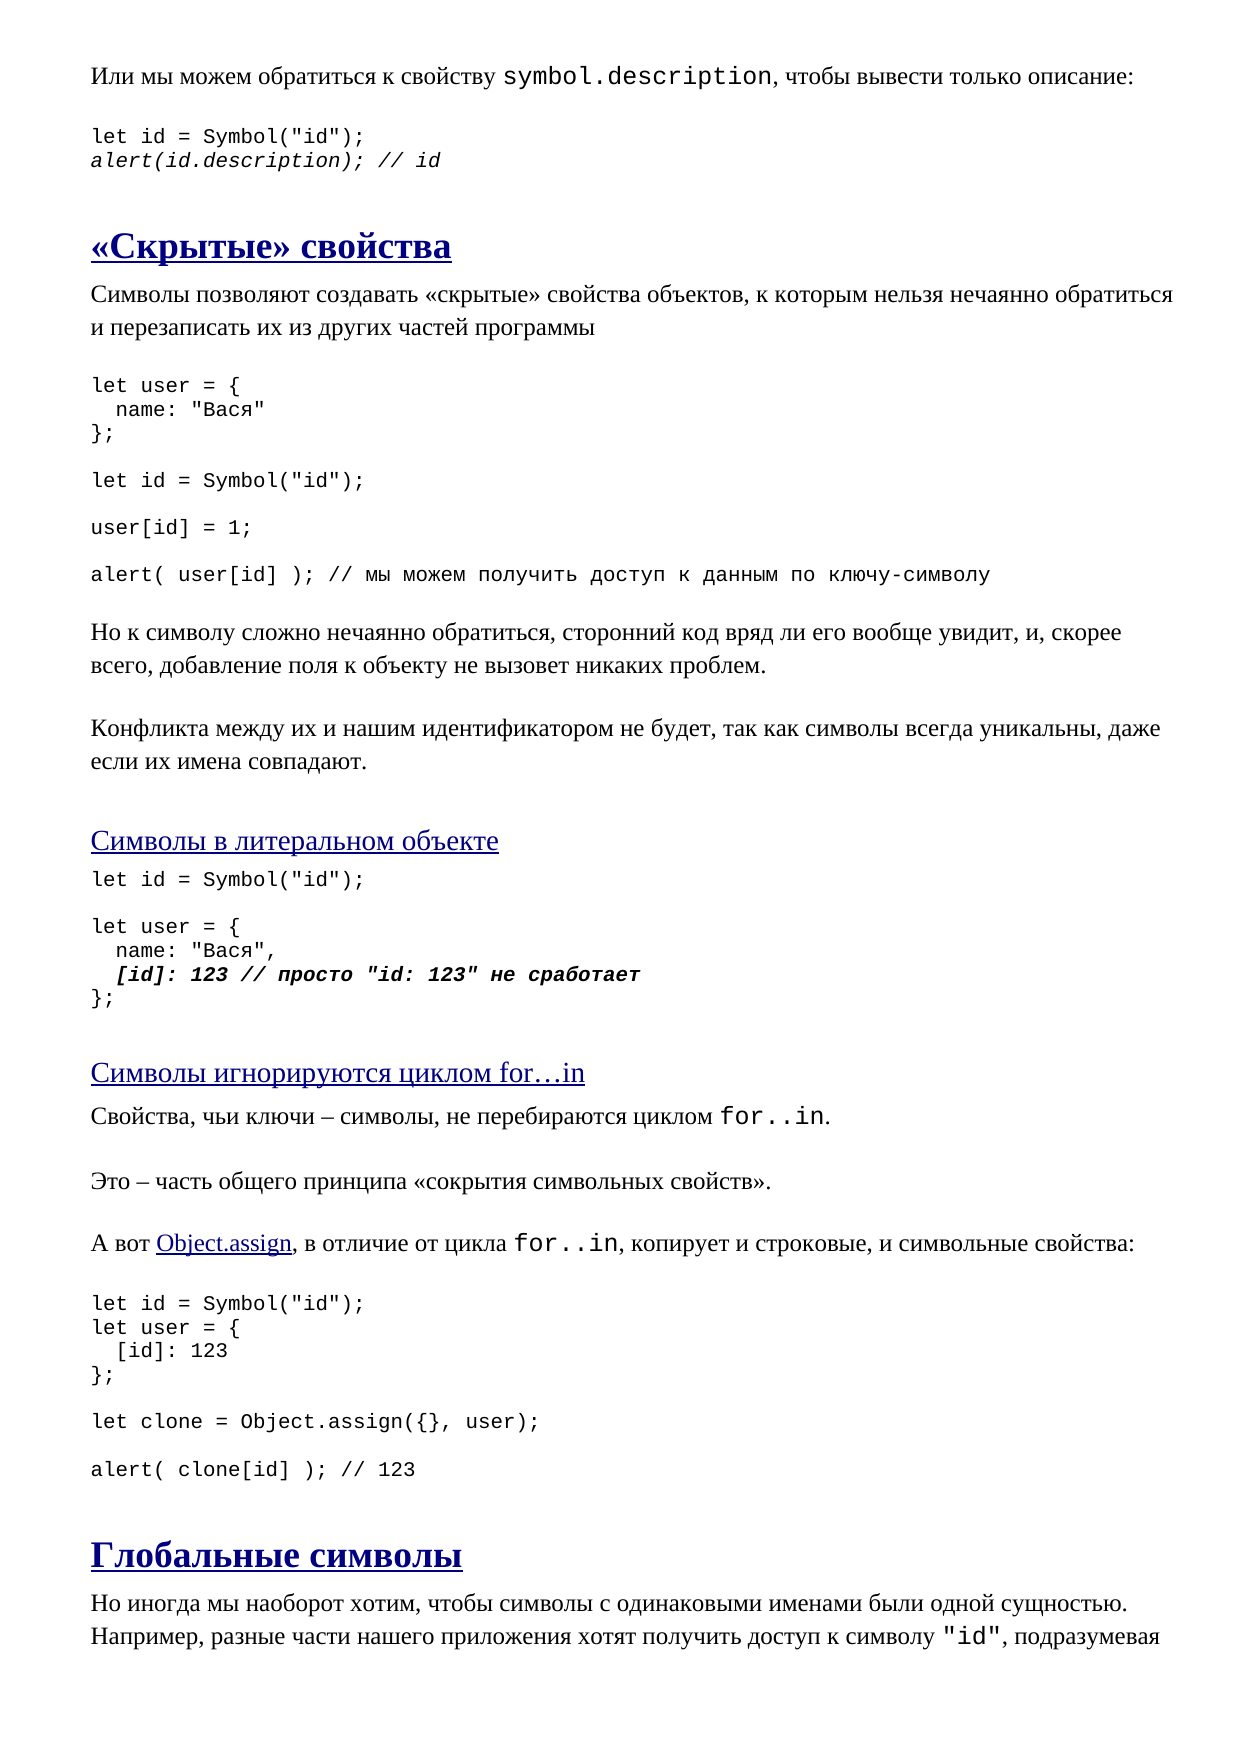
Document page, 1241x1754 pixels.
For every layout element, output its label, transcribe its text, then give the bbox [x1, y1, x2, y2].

text user[id] = 1; [90, 517, 1187, 541]
text Свойства, чьи ключи – символы, не перебираются циклом for..in. [90, 1101, 1187, 1132]
text alert( clone[id] ); // 123 [90, 1459, 1187, 1482]
text Но к символу сложно нечаянно обратиться, сторонний код вряд ли его вообще увидит, и, скорее всего, добавление поля к объекту не вызовет никаких проблем. [90, 617, 1187, 679]
text Символы позволяют создавать «скрытые» свойства объектов, к которым нельзя нечаянно обратиться и перезаписать их из других частей программы [90, 279, 1187, 341]
text [id]: 123 // просто "id: 123" не сработает [90, 963, 1187, 987]
text let id = Symbol("id"); [90, 1293, 1187, 1317]
text }; [90, 1364, 1187, 1388]
text Или мы можем обратиться к свойству symbol.description, чтобы вывести только описание: [90, 61, 1187, 92]
subtitle «Скрытые» свойства [90, 224, 1187, 267]
text let id = Symbol("id"); [90, 469, 1187, 493]
text Но иногда мы наоборот хотим, чтобы символы с одинаковыми именами были одной сущностью. Например, разные части нашего приложения хотят получить доступ к символу "id", подразумевая [90, 1588, 1187, 1652]
subtitle Глобальные символы [90, 1533, 1187, 1576]
text name: "Вася" [90, 399, 1187, 422]
text let clone = Object.assign({}, user); [90, 1411, 1187, 1435]
text }; [90, 422, 1187, 446]
text alert(id.description); // id [90, 150, 1187, 173]
text let id = Symbol("id"); [90, 126, 1187, 150]
text let user = { [90, 1317, 1187, 1341]
subtitle Символы в литеральном объекте [90, 823, 1187, 856]
text }; [90, 987, 1187, 1011]
text let user = { [90, 916, 1187, 940]
subtitle Символы игнорируются циклом for…in [90, 1055, 1187, 1088]
text alert( user[id] ); // мы можем получить доступ к данным по ключу-символу [90, 564, 1187, 588]
text [id]: 123 [90, 1341, 1187, 1364]
text name: "Вася", [90, 940, 1187, 963]
text А вот Object.assign, в отличие от цикла for..in, копирует и строковые, и символьные свойства: [90, 1228, 1187, 1259]
text let user = { [90, 375, 1187, 399]
text let id = Symbol("id"); [90, 869, 1187, 893]
text Это – часть общего принципа «сокрытия символьных свойств». [90, 1166, 1187, 1194]
text Конфликта между их и нашим идентификатором не будет, так как символы всегда уникальны, даже если их имена совпадают. [90, 713, 1187, 774]
